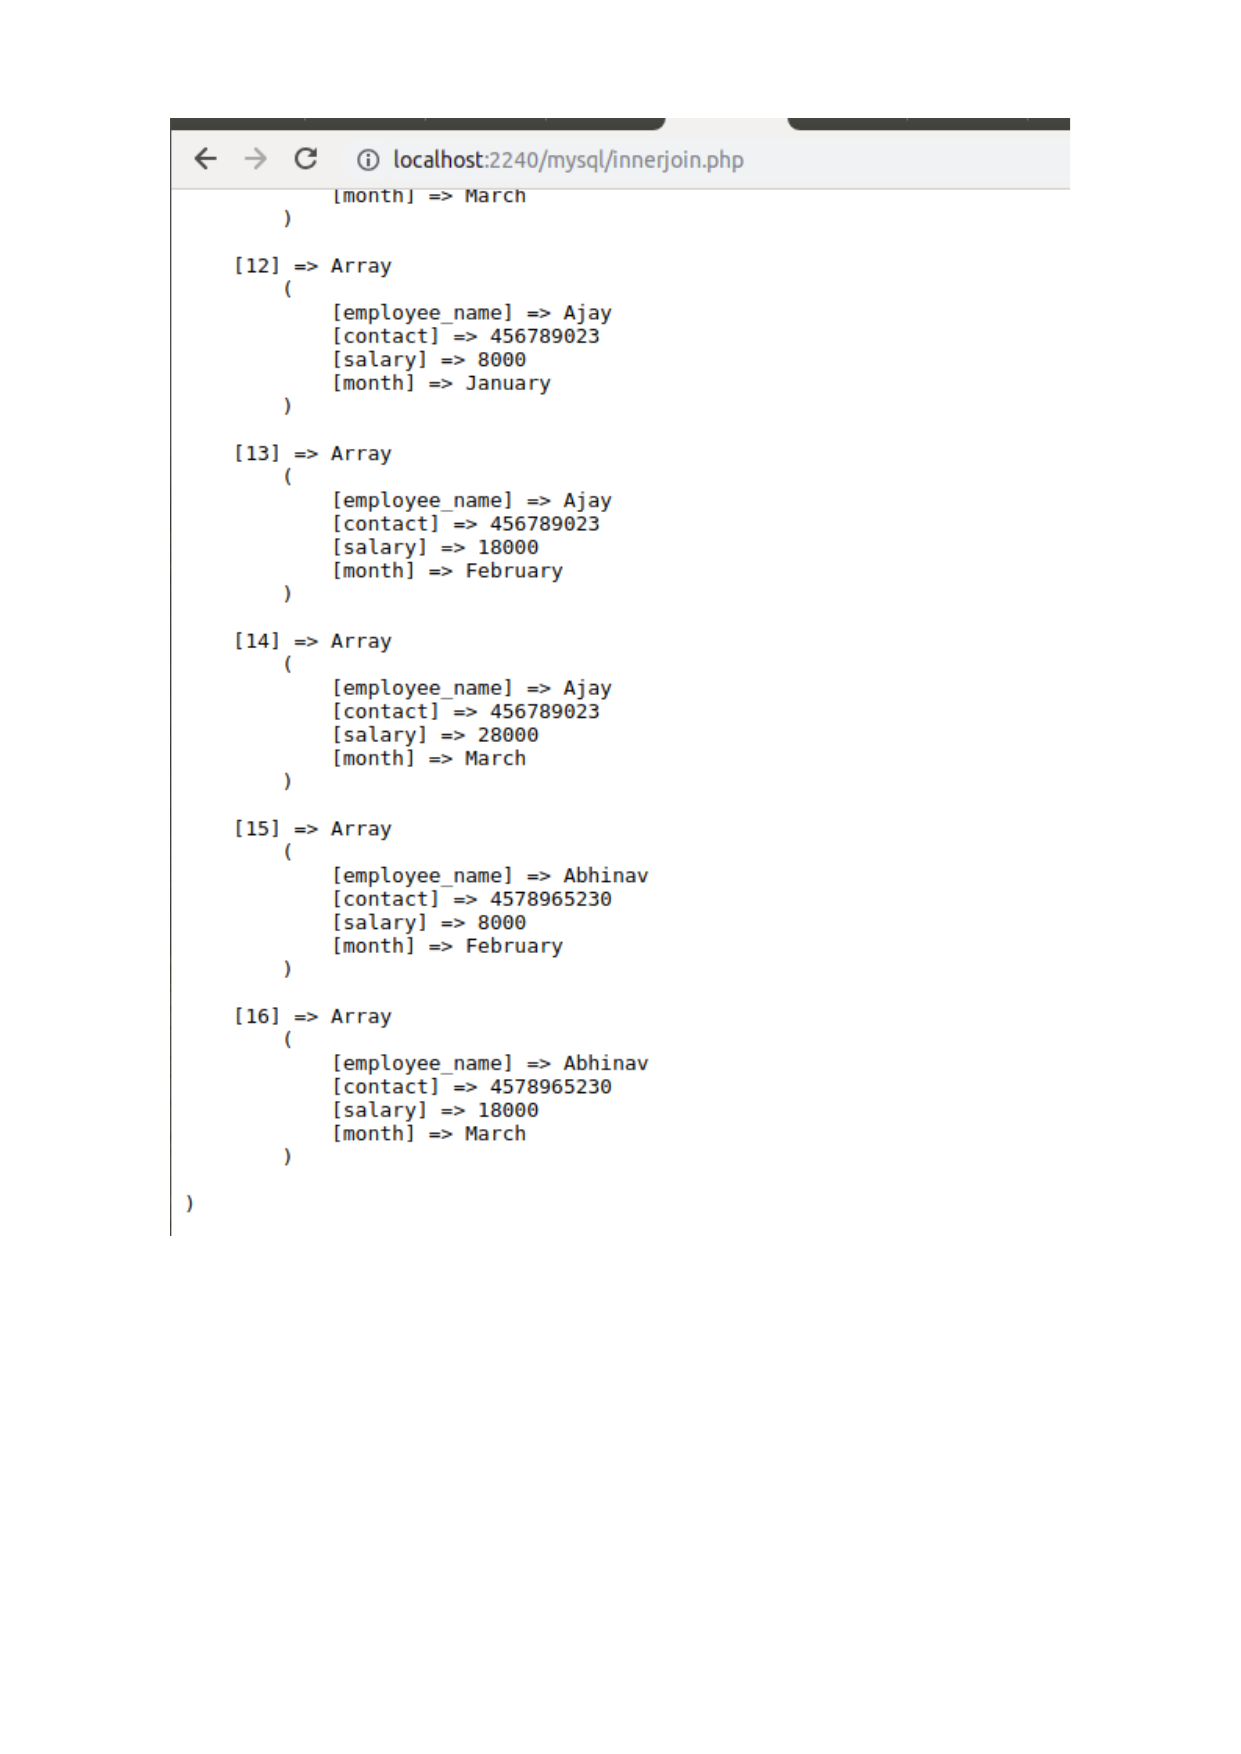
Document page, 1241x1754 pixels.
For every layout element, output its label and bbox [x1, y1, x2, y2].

picture [170, 118, 1071, 1236]
